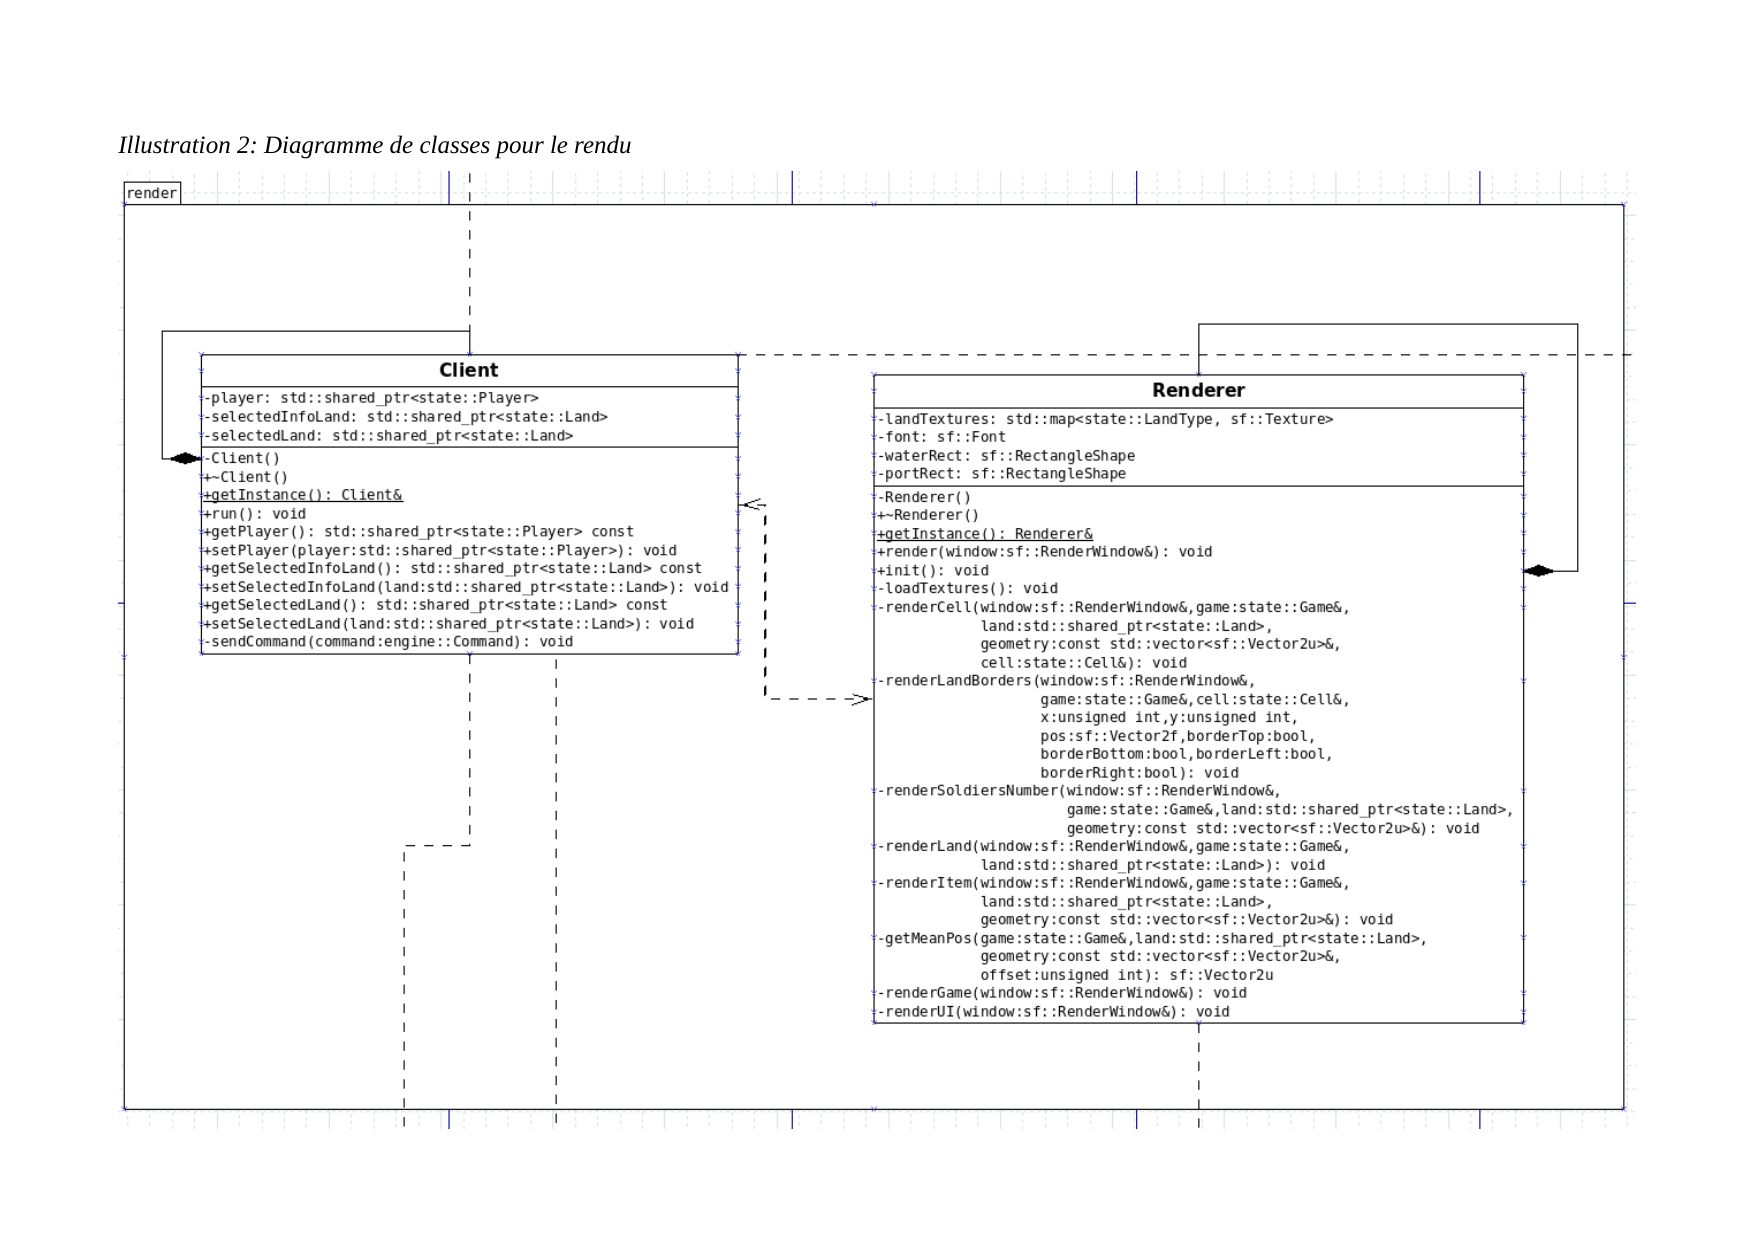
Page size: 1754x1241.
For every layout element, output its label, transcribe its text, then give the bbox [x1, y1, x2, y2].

text Illustration 2: Diagramme de classes pour le rendu [118, 131, 1636, 159]
picture [118, 171, 1636, 1129]
